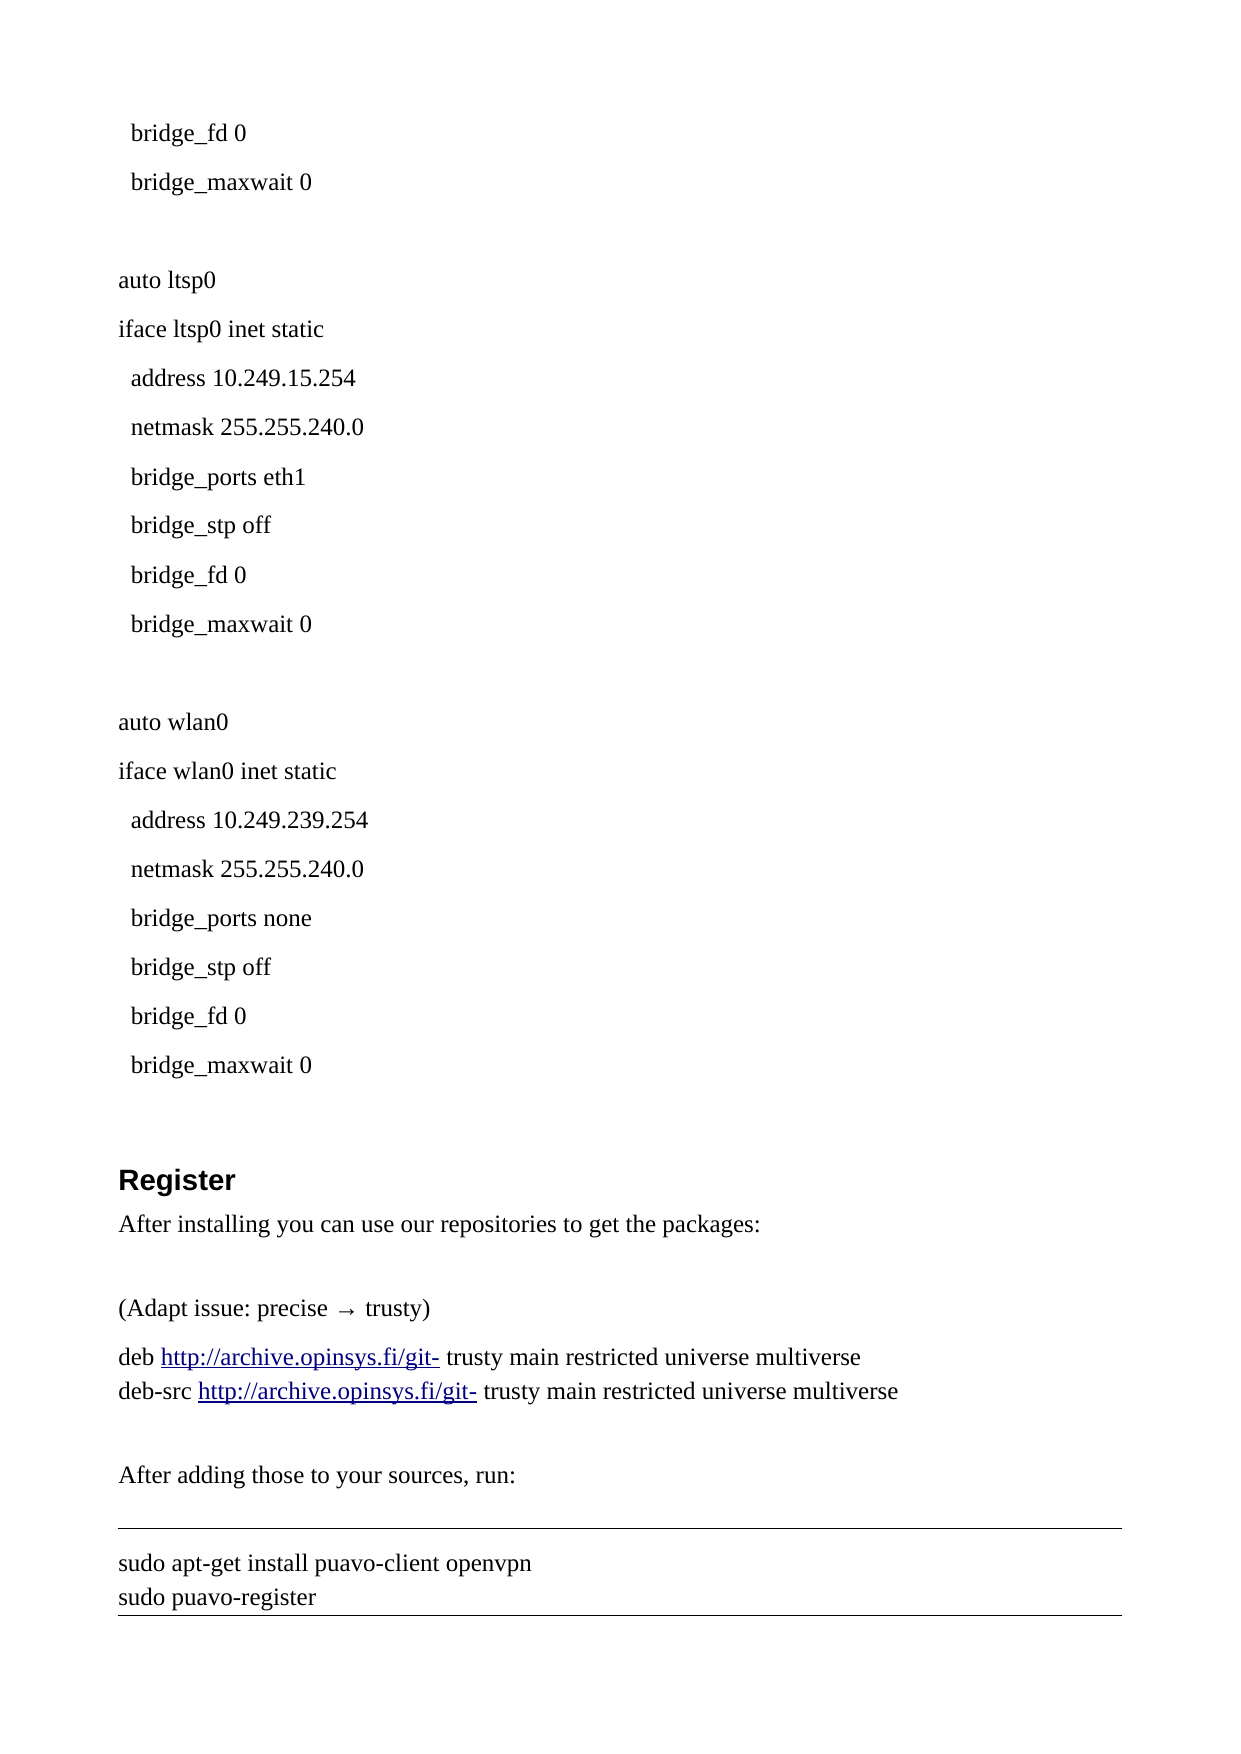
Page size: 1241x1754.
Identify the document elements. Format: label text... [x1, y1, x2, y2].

text address 10.249.15.254 [118, 363, 1122, 392]
text After installing you can use our repositories to get the packages: [118, 1209, 1122, 1272]
text bridge_fd 0 [118, 118, 1122, 147]
text After adding those to your sources, run: [118, 1460, 1122, 1528]
text bridge_maxwait 0 [118, 167, 1122, 196]
text bridge_stp off [118, 511, 1122, 539]
text netmask 255.255.240.0 [118, 412, 1122, 441]
text auto wlan0 [118, 707, 1122, 736]
text bridge_ports none [118, 903, 1122, 932]
subtitle Register [118, 1163, 1122, 1197]
text bridge_maxwait 0 [118, 609, 1122, 637]
text bridge_stp off [118, 952, 1122, 981]
text bridge_ports eth1 [118, 462, 1122, 490]
text auto ltsp0 [118, 265, 1122, 294]
text address 10.249.239.254 [118, 805, 1122, 834]
text bridge_fd 0 [118, 560, 1122, 588]
text deb http://archive.opinsys.fi/git- trusty main restricted universe multiverse deb-src http://archive.opinsys.fi/git- trusty main restricted universe multiverse [118, 1342, 1122, 1439]
text netmask 255.255.240.0 [118, 854, 1122, 883]
text iface ltsp0 inet static [118, 314, 1122, 343]
text sudo apt-get install puavo-client openvpn sudo puavo-register [118, 1548, 1122, 1615]
text (Adapt issue: precise → trusty) [118, 1293, 1122, 1322]
text bridge_maxwait 0 [118, 1050, 1122, 1079]
text iface wlan0 inet static [118, 756, 1122, 785]
text bridge_fd 0 [118, 1001, 1122, 1030]
